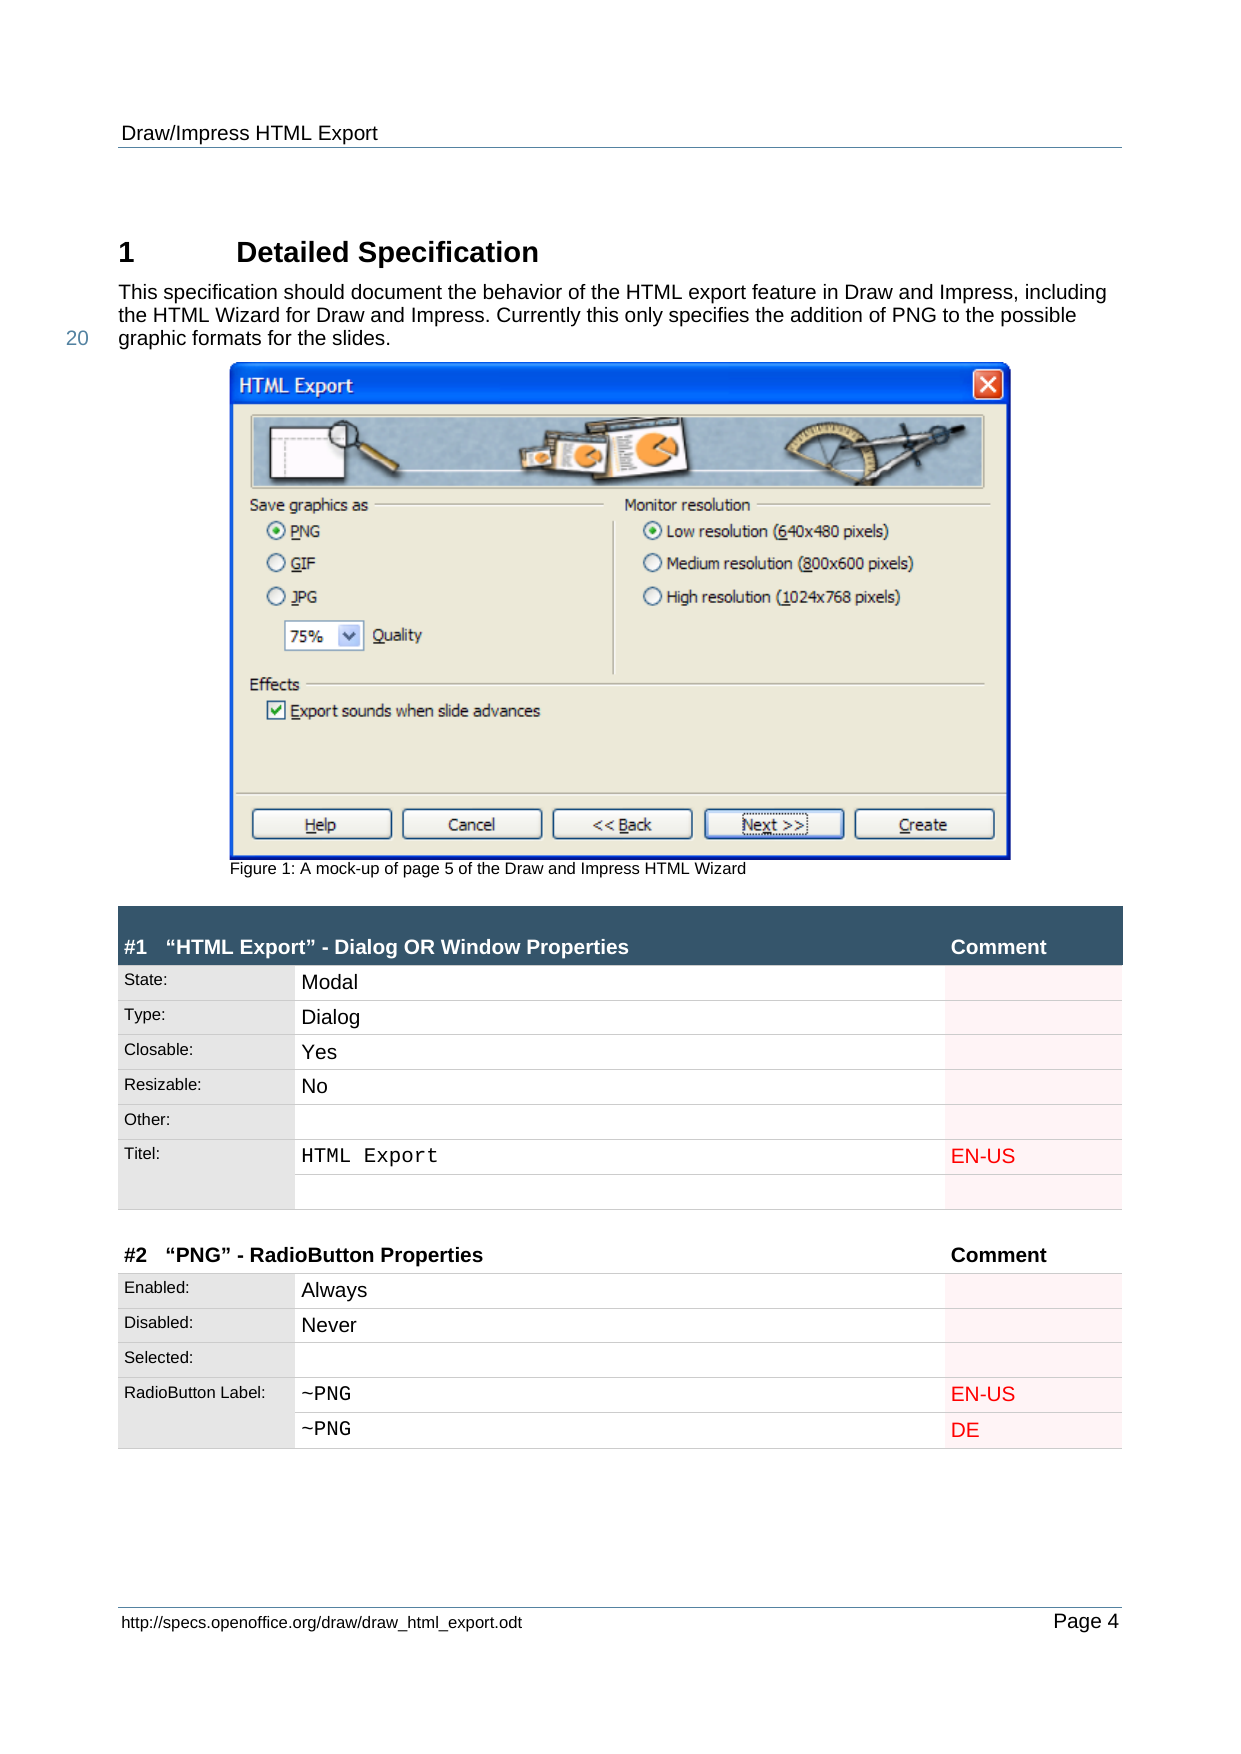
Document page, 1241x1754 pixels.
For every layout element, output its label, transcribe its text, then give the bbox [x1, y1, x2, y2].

table_header Comment [945, 1237, 1122, 1273]
table_cell No [295, 1070, 945, 1104]
table_cell [945, 1343, 1122, 1377]
table_header EN-US [945, 1378, 1122, 1412]
table_cell [945, 1105, 1122, 1139]
table_header HTML Export [295, 1140, 945, 1174]
table_cell Never [295, 1309, 945, 1342]
table_cell Other: [118, 1105, 295, 1139]
table_cell [945, 1175, 1122, 1209]
table_header “HTML Export” - Dialog OR Window Properties [119, 907, 945, 965]
table_cell [945, 966, 1122, 1000]
table_cell RadioButton Label: [118, 1378, 295, 1448]
table_cell [945, 1001, 1122, 1034]
table_cell Closable: [118, 1035, 295, 1069]
table_cell DE [945, 1413, 1122, 1448]
table_cell ~PNG [295, 1413, 945, 1448]
table_header “PNG” - RadioButton Properties [118, 1237, 945, 1273]
table_cell Titel: [118, 1140, 295, 1209]
table_cell Type: [118, 1001, 295, 1034]
table_cell Yes [295, 1035, 945, 1069]
table_cell Resizable: [118, 1070, 295, 1104]
table_cell Enabled: [118, 1274, 295, 1308]
text Figure 1: A mock-up of page 5 of the Draw and Impress HTML Wizard [229, 860, 1011, 878]
table_cell [295, 1343, 945, 1377]
table_cell Disabled: [118, 1309, 295, 1342]
table_cell [945, 1274, 1122, 1308]
table_header ~PNG [295, 1378, 945, 1412]
table_cell [945, 1309, 1122, 1342]
text This specification should document the behavior of the HTML export feature in Draw and Impress, including the HTML Wizard for Draw and Impress. Currently this only specifies the addition of PNG to the possible graphic formats for the slides. [118, 280, 1122, 350]
table_cell [945, 1035, 1122, 1069]
table_cell Selected: [118, 1343, 295, 1377]
subtitle Detailed Specification [118, 236, 1122, 268]
table_cell State: [118, 966, 295, 1000]
table_cell Modal [295, 966, 945, 1000]
table_cell [295, 1175, 945, 1209]
table_cell Always [295, 1274, 945, 1308]
table_cell [295, 1105, 945, 1139]
table_header Comment [946, 907, 1122, 965]
table_cell Dialog [295, 1001, 945, 1034]
picture [229, 362, 1011, 860]
table_header EN-US [945, 1140, 1122, 1174]
table_cell [945, 1070, 1122, 1104]
